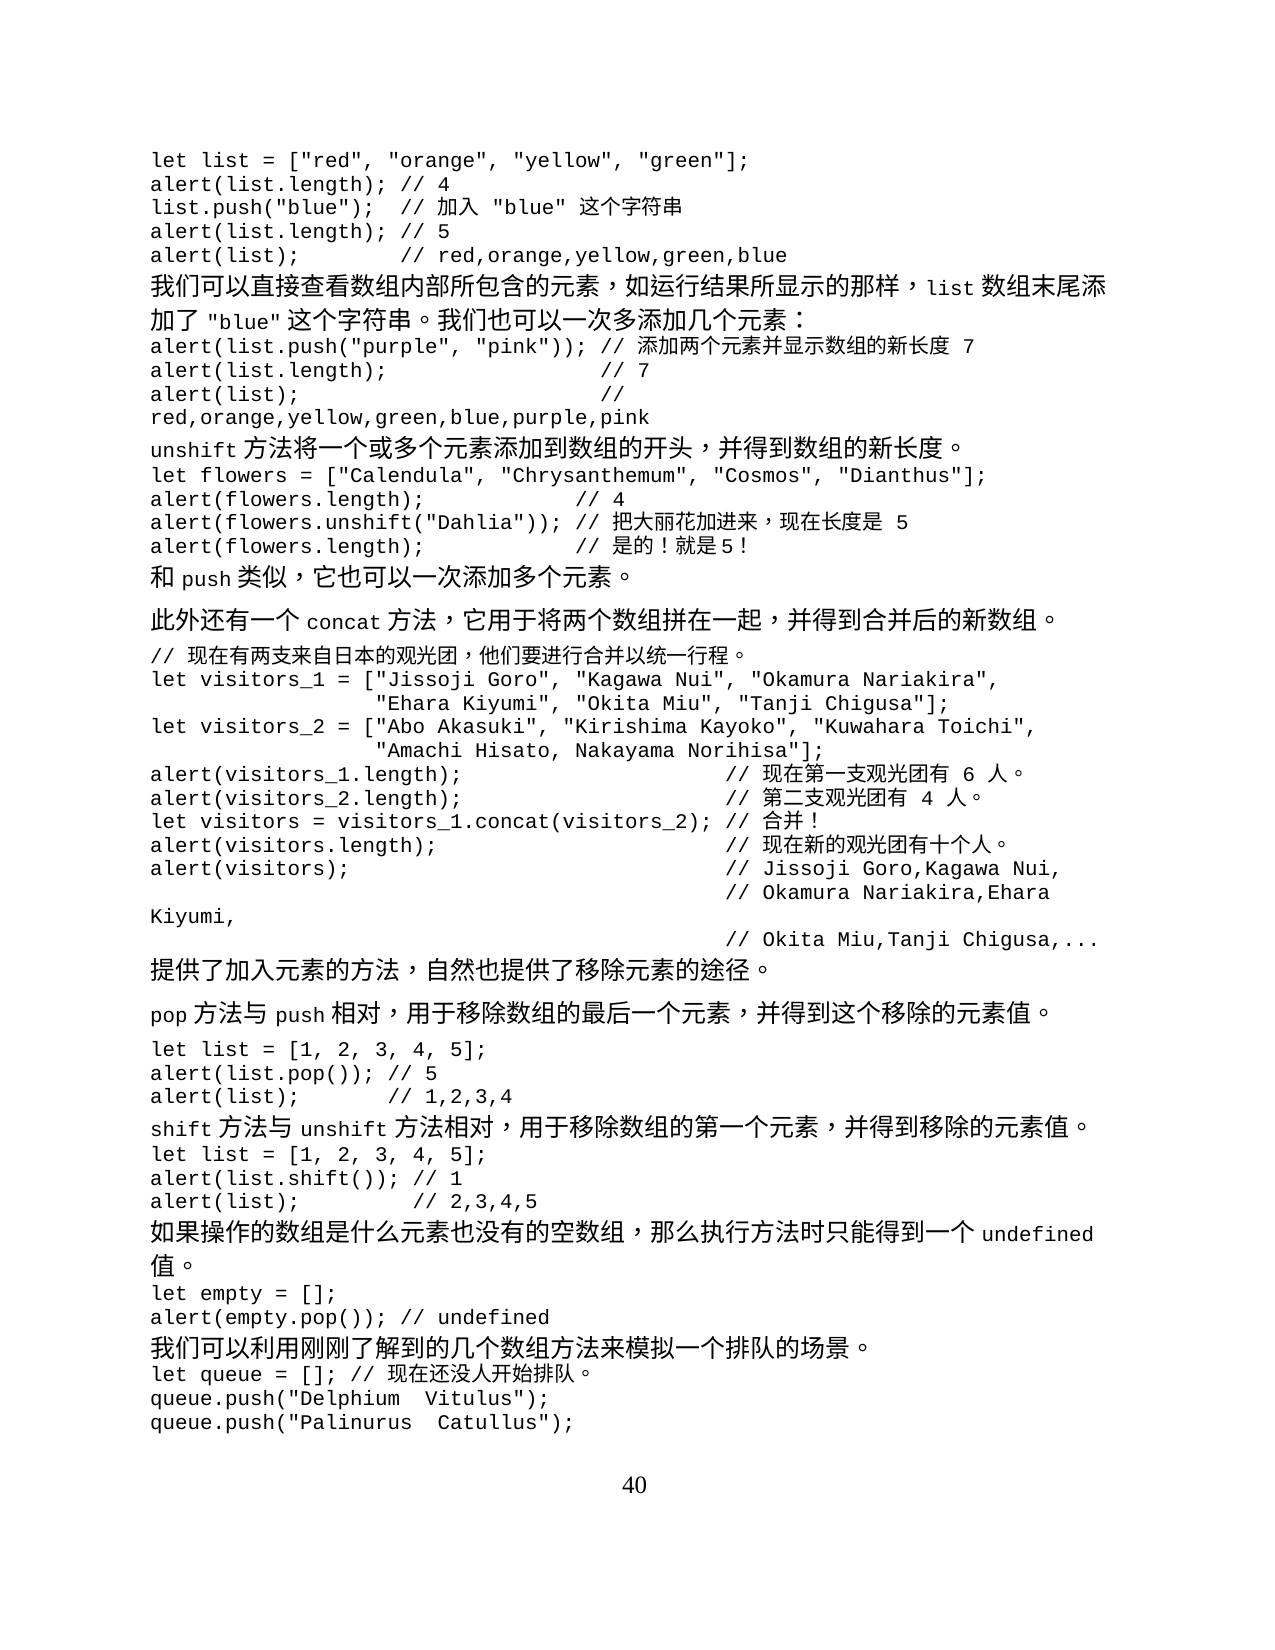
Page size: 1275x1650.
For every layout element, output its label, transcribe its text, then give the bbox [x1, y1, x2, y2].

text unshift 方法将一个或多个元素添加到数组的开头，并得到数组的新长度。 [150, 431, 1125, 465]
text // 现在有两支来自日本的观光团，他们要进行合并以统一行程。 [150, 646, 1125, 669]
text let visitors_2 = ["Abo Akasuki", "Kirishima Kayoko", "Kuwahara Toichi", [150, 717, 1125, 740]
text let empty = []; [150, 1283, 1125, 1307]
text alert(list); // 2,3,4,5 [150, 1191, 1125, 1215]
text list.push("blue"); // 加入 "blue" 这个字符串 [150, 197, 1125, 221]
text shift 方法与 unshift 方法相对，用于移除数组的第一个元素，并得到移除的元素值。 [150, 1110, 1125, 1144]
text // Okamura Nariakira,Ehara Kiyumi, [150, 882, 1125, 929]
text alert(list); // 1,2,3,4 [150, 1086, 1125, 1110]
text queue.push("Palinurus Catullus"); [150, 1412, 1125, 1435]
text // Okita Miu,Tanji Chigusa,... [150, 929, 1125, 953]
text let visitors = visitors_1.concat(visitors_2); // 合并！ [150, 811, 1125, 835]
text let list = [1, 2, 3, 4, 5]; [150, 1039, 1125, 1063]
text let flowers = ["Calendula", "Chrysanthemum", "Cosmos", "Dianthus"]; [150, 465, 1125, 489]
text 我们可以利用刚刚了解到的几个数组方法来模拟一个排队的场景。 [150, 1330, 1125, 1364]
text alert(list.shift()); // 1 [150, 1168, 1125, 1191]
text queue.push("Delphium Vitulus"); [150, 1388, 1125, 1412]
text alert(list.pop()); // 5 [150, 1063, 1125, 1086]
text alert(list); // red,orange,yellow,green,blue,purple,pink [150, 384, 1125, 431]
text 如果操作的数组是什么元素也没有的空数组，那么执行方法时只能得到一个 undefined 值。 [150, 1215, 1125, 1283]
text pop 方法与 push 相对，用于移除数组的最后一个元素，并得到这个移除的元素值。 [150, 996, 1125, 1030]
text 提供了加入元素的方法，自然也提供了移除元素的途径。 [150, 953, 1125, 987]
text alert(visitors.length); // 现在新的观光团有十个人。 [150, 835, 1125, 858]
text alert(list.push("purple", "pink")); // 添加两个元素并显示数组的新长度 7 [150, 336, 1125, 360]
text let visitors_1 = ["Jissoji Goro", "Kagawa Nui", "Okamura Nariakira", [150, 669, 1125, 693]
text alert(visitors_1.length); // 现在第一支观光团有 6 人。 [150, 764, 1125, 787]
text 此外还有一个 concat 方法，它用于将两个数组拼在一起，并得到合并后的新数组。 [150, 603, 1125, 637]
text alert(visitors); // Jissoji Goro,Kagawa Nui, [150, 858, 1125, 882]
text let list = [1, 2, 3, 4, 5]; [150, 1144, 1125, 1168]
text "Ehara Kiyumi", "Okita Miu", "Tanji Chigusa"]; [150, 693, 1125, 717]
text 我们可以直接查看数组内部所包含的元素，如运行结果所显示的那样，list 数组末尾添加了 "blue" 这个字符串。我们也可以一次多添加几个元素： [150, 268, 1125, 336]
text 和 push 类似，它也可以一次添加多个元素。 [150, 559, 1125, 594]
text alert(list.length); // 4 [150, 174, 1125, 197]
text alert(visitors_2.length); // 第二支观光团有 4 人。 [150, 787, 1125, 811]
text alert(empty.pop()); // undefined [150, 1307, 1125, 1330]
text alert(flowers.length); // 4 [150, 489, 1125, 512]
text alert(flowers.unshift("Dahlia")); // 把大丽花加进来，现在长度是 5 [150, 512, 1125, 536]
text "Amachi Hisato, Nakayama Norihisa"]; [150, 740, 1125, 764]
text let queue = []; // 现在还没人开始排队。 [150, 1364, 1125, 1388]
text alert(list); // red,orange,yellow,green,blue [150, 244, 1125, 268]
text alert(list.length); // 5 [150, 221, 1125, 244]
text alert(flowers.length); // 是的！就是5！ [150, 536, 1125, 559]
text let list = ["red", "orange", "yellow", "green"]; [150, 150, 1125, 174]
text alert(list.length); // 7 [150, 360, 1125, 384]
